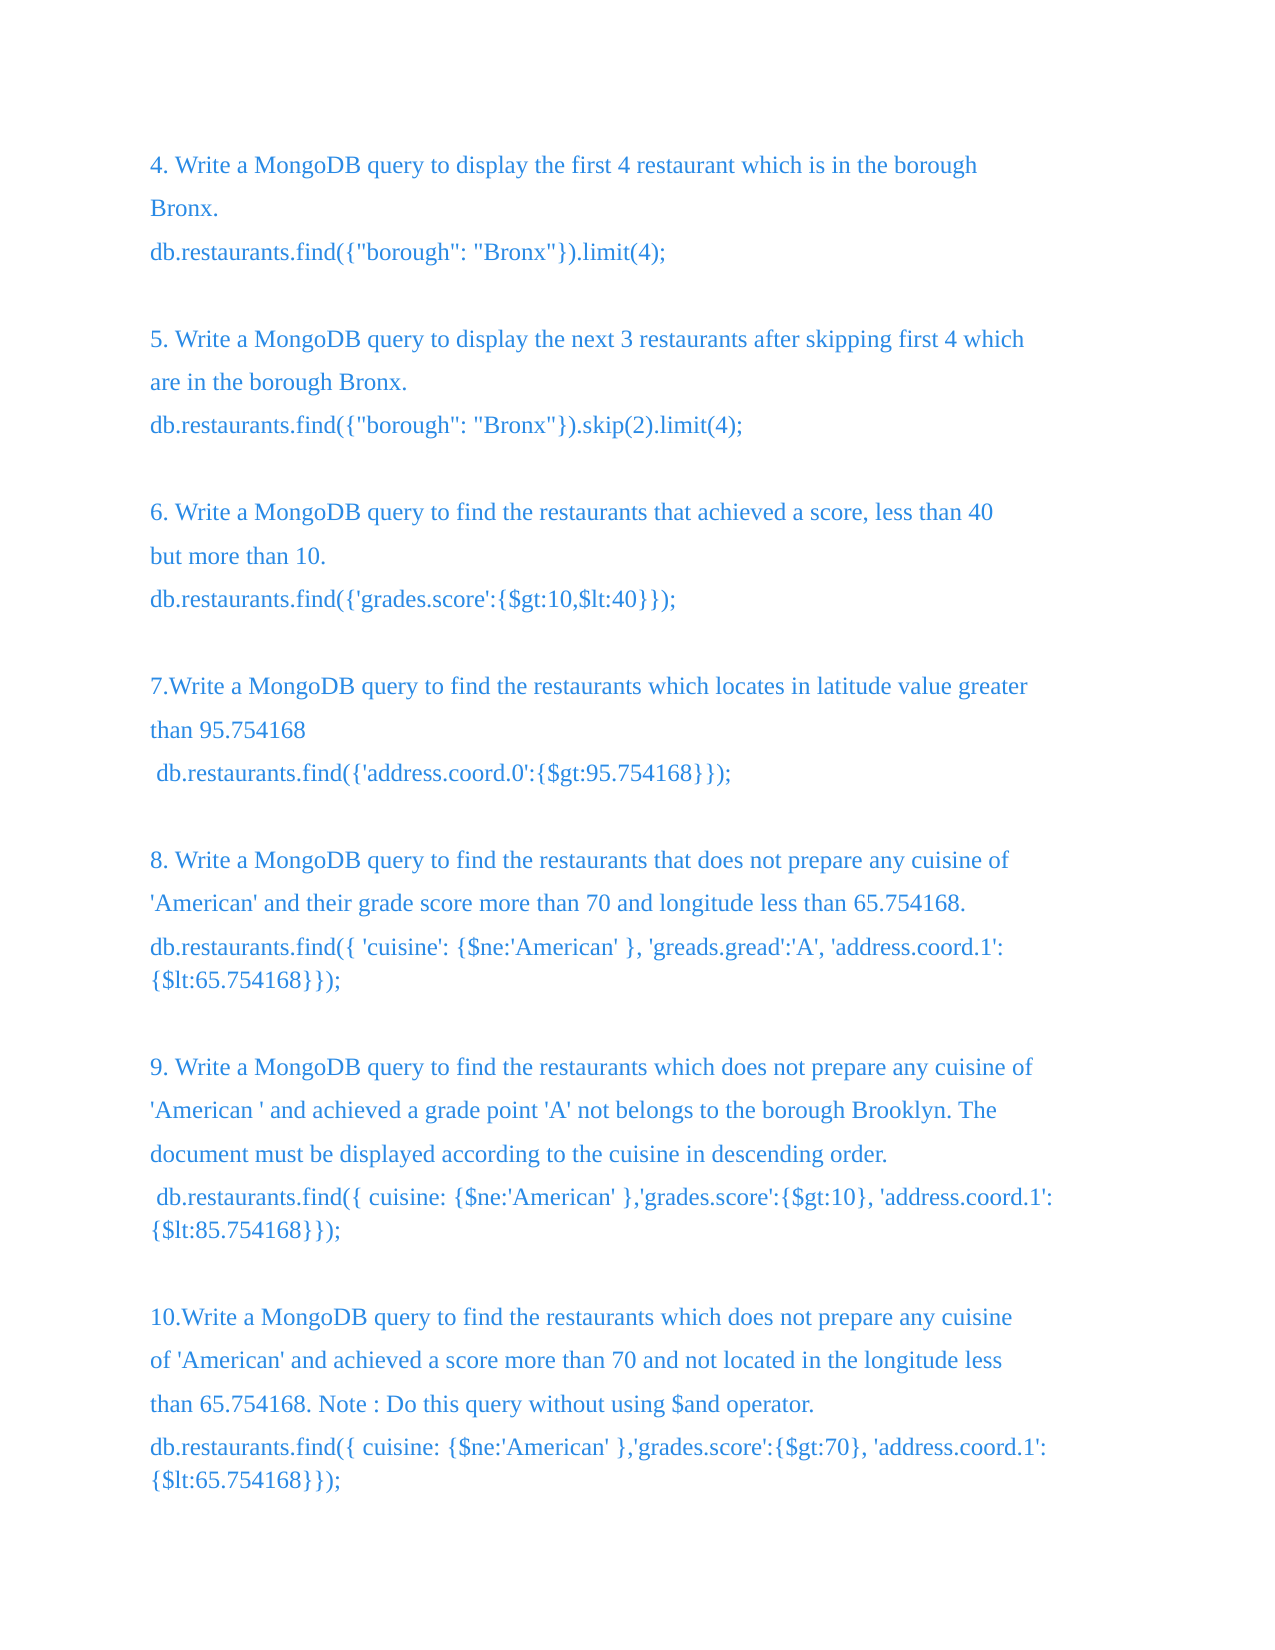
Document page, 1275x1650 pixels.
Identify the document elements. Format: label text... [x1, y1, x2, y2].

text 4. Write a MongoDB query to display the first 4 restaurant which is in the borough [150, 150, 1125, 179]
text db.restaurants.find({'address.coord.0':{$gt:95.754168}}); [150, 758, 1125, 787]
text db.restaurants.find({ 'cuisine': {$ne:'American' }, 'greads.gread':'A', 'address.coord.1':{$lt:65.754168}}); [150, 932, 1125, 994]
text db.restaurants.find({"borough": "Bronx"}).skip(2).limit(4); [150, 411, 1125, 439]
text than ­95.754168 [150, 715, 1125, 743]
text 9. Write a MongoDB query to find the restaurants which does not prepare any cuisine of [150, 1052, 1125, 1081]
text db.restaurants.find({"borough": "Bronx"}).limit(4); [150, 237, 1125, 266]
text 8. Write a MongoDB query to find the restaurants that does not prepare any cuisine of [150, 845, 1125, 874]
text db.restaurants.find({ cuisine: {$ne:'American' },'grades.score':{$gt:70}, 'address.coord.1':{$lt:65.754168}}); [150, 1432, 1125, 1494]
text document must be displayed according to the cuisine in descending order. [150, 1139, 1125, 1167]
text 5. Write a MongoDB query to display the next 3 restaurants after skipping first 4 which [150, 324, 1125, 352]
text 6. Write a MongoDB query to find the restaurants that achieved a score, less than 40 [150, 497, 1125, 526]
text of 'American' and achieved a score more than 70 and not located in the longitude less [150, 1345, 1125, 1374]
text 10.Write a MongoDB query to find the restaurants which does not prepare any cuisine [150, 1302, 1125, 1331]
text db.restaurants.find({'grades.score':{$gt:10,$lt:40}}); [150, 584, 1125, 613]
text Bronx. [150, 193, 1125, 222]
text but more than 10. [150, 541, 1125, 570]
text 7.Write a MongoDB query to find the restaurants which locates in latitude value greater [150, 671, 1125, 700]
text than ­65.754168. Note : Do this query without using $and operator. [150, 1389, 1125, 1418]
text 'American ' and achieved a grade point 'A' not belongs to the borough Brooklyn. The [150, 1095, 1125, 1124]
text 'American' and their grade score more than 70 and longitude less than ­65.754168. [150, 888, 1125, 917]
text are in the borough Bronx. [150, 367, 1125, 396]
text db.restaurants.find({ cuisine: {$ne:'American' },'grades.score':{$gt:10}, 'address.coord.1':{$lt:85.754168}}); [150, 1182, 1125, 1244]
